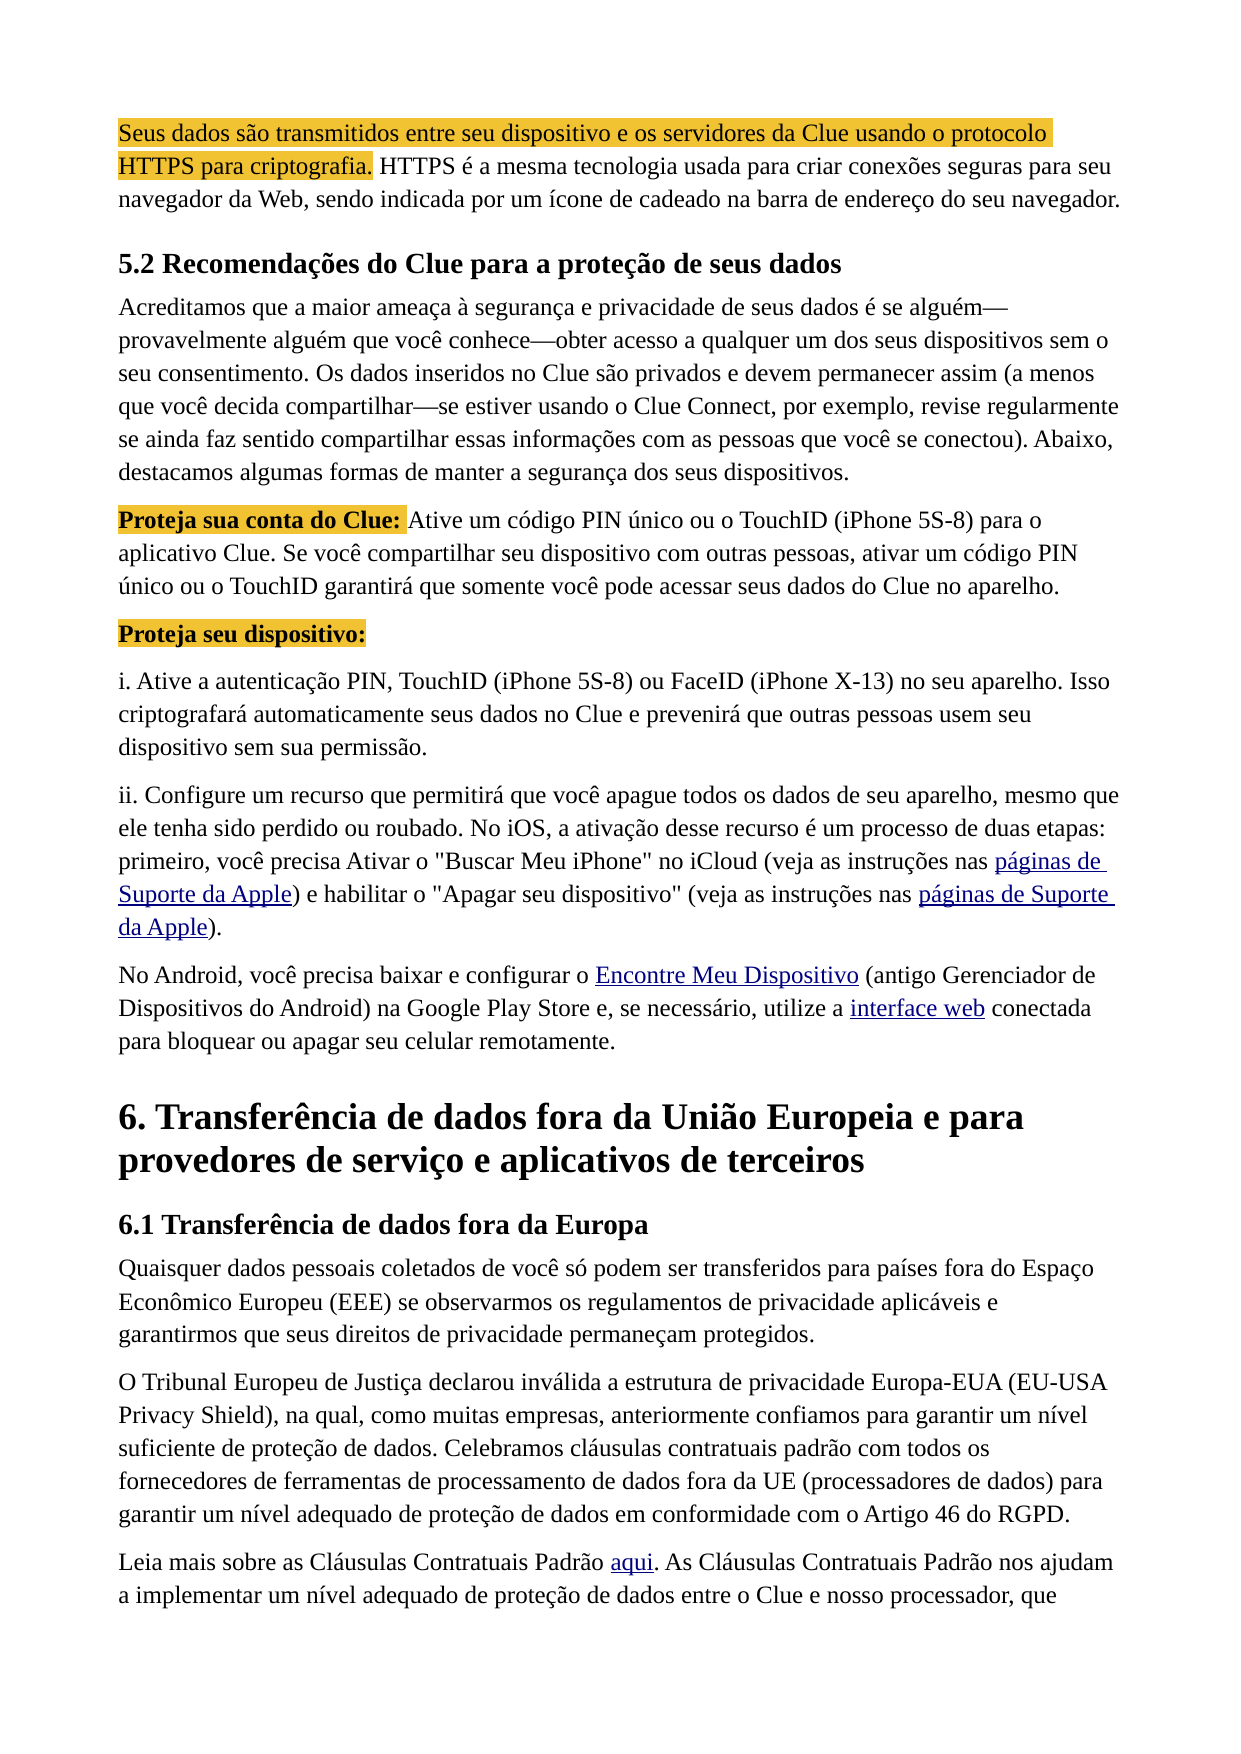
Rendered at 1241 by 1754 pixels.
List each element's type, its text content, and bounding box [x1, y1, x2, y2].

subtitle 6. Transferência de dados fora da União Europeia e para provedores de serviço e aplicativos de terceiros [118, 1094, 1122, 1180]
text No Android, você precisa baixar e configurar o Encontre Meu Dispositivo (antigo Gerenciador de Dispositivos do Android) na Google Play Store e, se necessário, utilize a interface web conectada para bloquear ou apagar seu celular remotamente. [118, 960, 1122, 1054]
subtitle 6.1 Transferência de dados fora da Europa [118, 1207, 1122, 1241]
text ii. Configure um recurso que permitirá que você apague todos os dados de seu aparelho, mesmo que ele tenha sido perdido ou roubado. No iOS, a ativação desse recurso é um processo de duas etapas: primeiro, você precisa Ativar o "Buscar Meu iPhone" no iCloud (veja as instruções nas páginas de Suporte da Apple) e habilitar o "Apagar seu dispositivo" (veja as instruções nas páginas de Suporte da Apple). [118, 780, 1122, 941]
text Proteja seu dispositivo: [118, 619, 1122, 647]
text Seus dados são transmitidos entre seu dispositivo e os servidores da Clue usando o protocolo HTTPS para criptografia. HTTPS é a mesma tecnologia usada para criar conexões seguras para seu navegador da Web, sendo indicada por um ícone de cadeado na barra de endereço do seu navegador. [118, 118, 1122, 213]
text Acreditamos que a maior ameaça à segurança e privacidade de seus dados é se alguém—provavelmente alguém que você conhece—obter acesso a qualquer um dos seus dispositivos sem o seu consentimento. Os dados inseridos no Clue são privados e devem permanecer assim (a menos que você decida compartilhar—se estiver usando o Clue Connect, por exemplo, revise regularmente se ainda faz sentido compartilhar essas informações com as pessoas que você se conectou). Abaixo, destacamos algumas formas de manter a segurança dos seus dispositivos. [118, 292, 1122, 486]
subtitle 5.2 Recomendações do Clue para a proteção de seus dados [118, 246, 1122, 280]
text i. Ative a autenticação PIN, TouchID (iPhone 5S-8) ou FaceID (iPhone X-13) no seu aparelho. Isso criptografará automaticamente seus dados no Clue e prevenirá que outras pessoas usem seu dispositivo sem sua permissão. [118, 666, 1122, 761]
text Proteja sua conta do Clue: Ative um código PIN único ou o TouchID (iPhone 5S-8) para o aplicativo Clue. Se você compartilhar seu dispositivo com outras pessoas, ativar um código PIN único ou o TouchID garantirá que somente você pode acessar seus dados do Clue no aparelho. [118, 505, 1122, 600]
text Leia mais sobre as Cláusulas Contratuais Padrão aqui. As Cláusulas Contratuais Padrão nos ajudam a implementar um nível adequado de proteção de dados entre o Clue e nosso processador, que [118, 1547, 1122, 1609]
text O Tribunal Europeu de Justiça declarou inválida a estrutura de privacidade Europa-EUA (EU-USA Privacy Shield), na qual, como muitas empresas, anteriormente confiamos para garantir um nível suficiente de proteção de dados. Celebramos cláusulas contratuais padrão com todos os fornecedores de ferramentas de processamento de dados fora da UE (processadores de dados) para garantir um nível adequado de proteção de dados em conformidade com o Artigo 46 do RGPD. [118, 1367, 1122, 1528]
text Quaisquer dados pessoais coletados de você só podem ser transferidos para países fora do Espaço Econômico Europeu (EEE) se observarmos os regulamentos de privacidade aplicáveis e garantirmos que seus direitos de privacidade permaneçam protegidos. [118, 1253, 1122, 1348]
